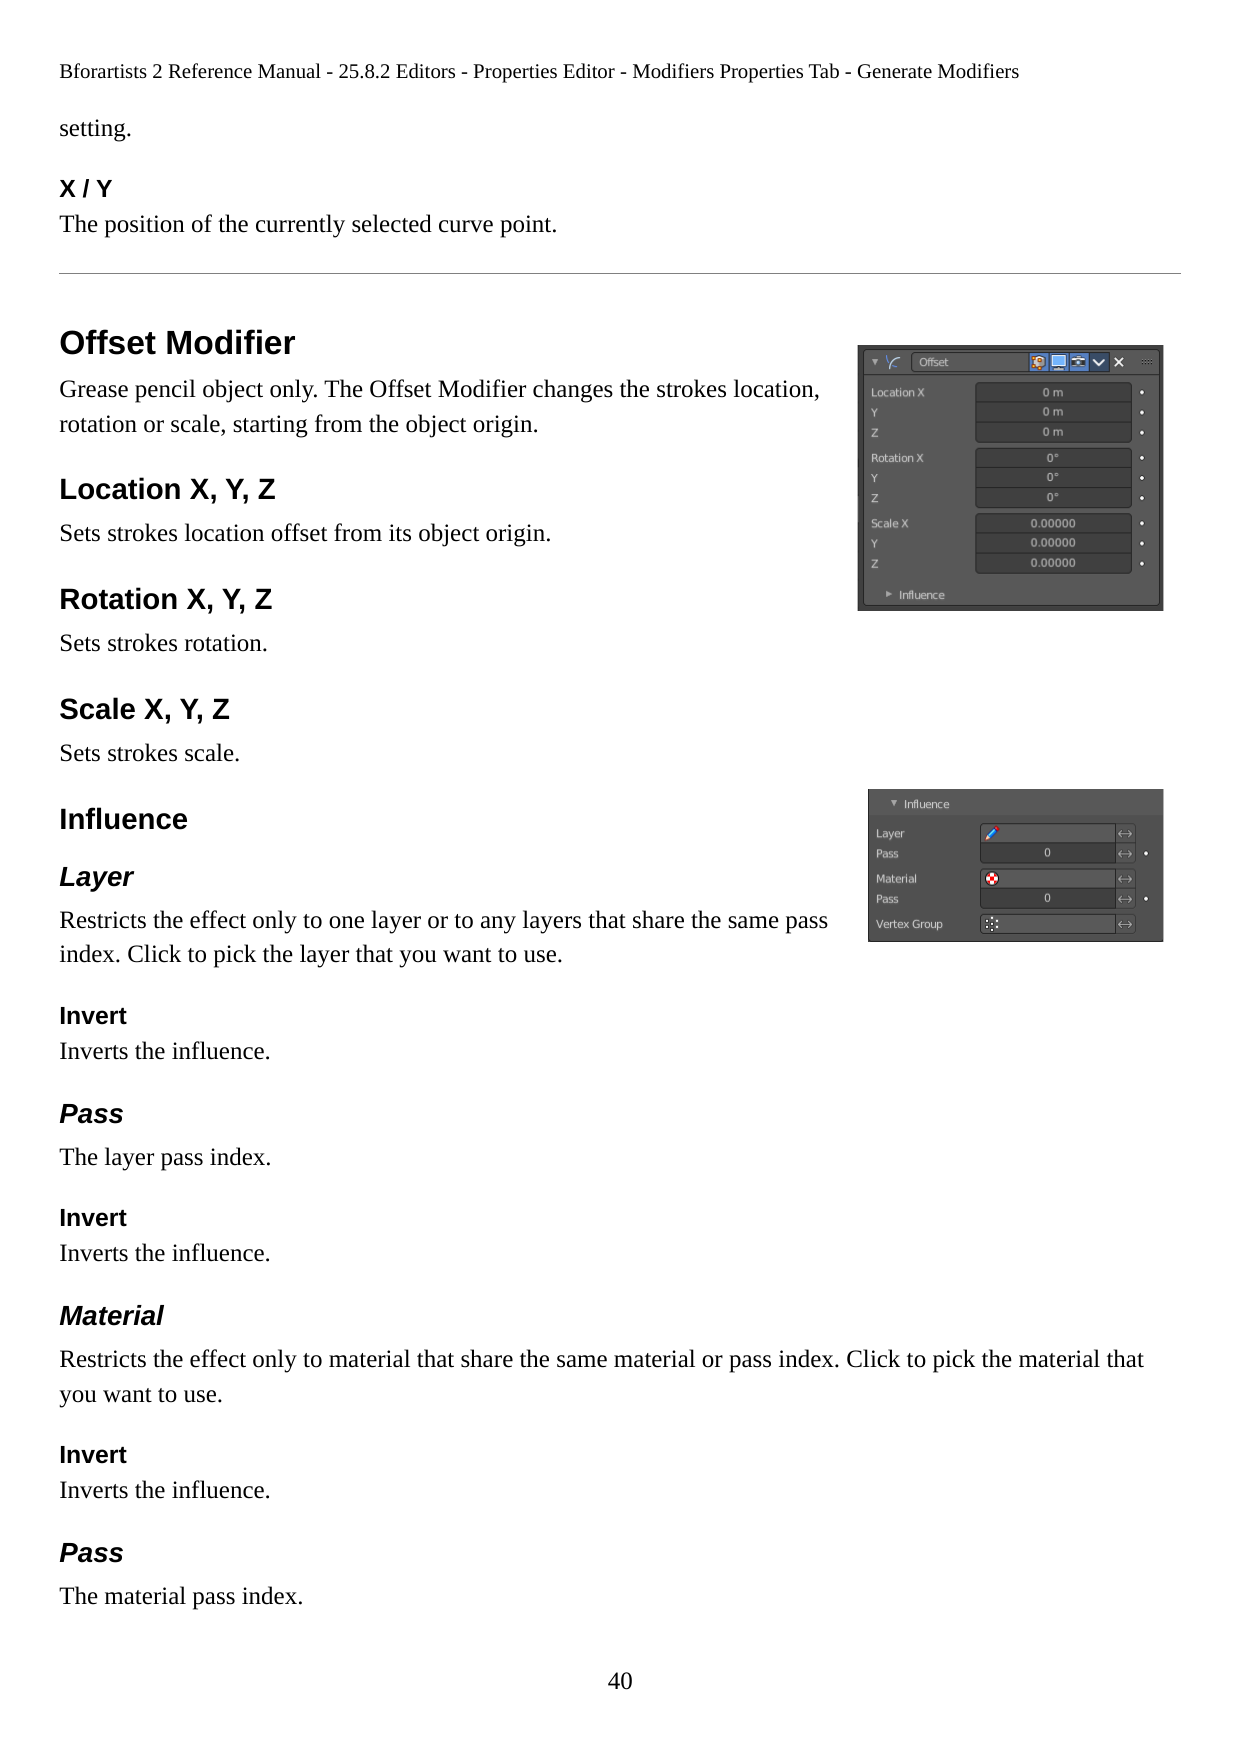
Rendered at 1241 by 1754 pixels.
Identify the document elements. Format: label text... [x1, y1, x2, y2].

subtitle [1164, 861, 1181, 893]
text Inverts the influence. [59, 1238, 1181, 1267]
subtitle Influence [59, 802, 868, 836]
text Restricts the effect only to one layer or to any layers that share the same pass index. Click to pick the layer that you want to use. [59, 905, 1181, 968]
text Sets strokes rotation. [59, 628, 1181, 657]
text The layer pass index. [59, 1142, 1181, 1171]
subtitle Rotation X, Y, Z [59, 582, 1181, 616]
subtitle Pass [59, 1537, 1181, 1568]
subtitle Scale X, Y, Z [59, 692, 1181, 726]
subtitle Offset Modifier [59, 323, 1181, 362]
subtitle Invert [59, 1203, 1181, 1232]
text setting. [59, 113, 1181, 141]
subtitle Invert [59, 1440, 1181, 1469]
subtitle Layer [59, 861, 868, 893]
text Grease pencil object only. The Offset Modifier changes the strokes location, rotation or scale, starting from the object origin. [59, 374, 857, 437]
picture [868, 789, 1164, 942]
text Inverts the influence. [59, 1475, 1181, 1504]
subtitle Location X, Y, Z [59, 472, 857, 506]
text The position of the currently selected curve point. [59, 209, 1181, 238]
subtitle X / Y [59, 174, 1181, 203]
subtitle Invert [59, 1001, 1181, 1030]
subtitle [1164, 472, 1181, 506]
subtitle Pass [59, 1097, 1181, 1129]
text Sets strokes scale. [59, 738, 1181, 767]
text Inverts the influence. [59, 1036, 1181, 1065]
subtitle Material [59, 1300, 1181, 1332]
text The material pass index. [59, 1581, 1181, 1610]
text Restricts the effect only to material that share the same material or pass index. Click to pick the material that you want to use. [59, 1344, 1181, 1407]
subtitle [1164, 802, 1181, 836]
picture [857, 345, 1164, 611]
text Sets strokes location offset from its object origin. [59, 518, 857, 547]
